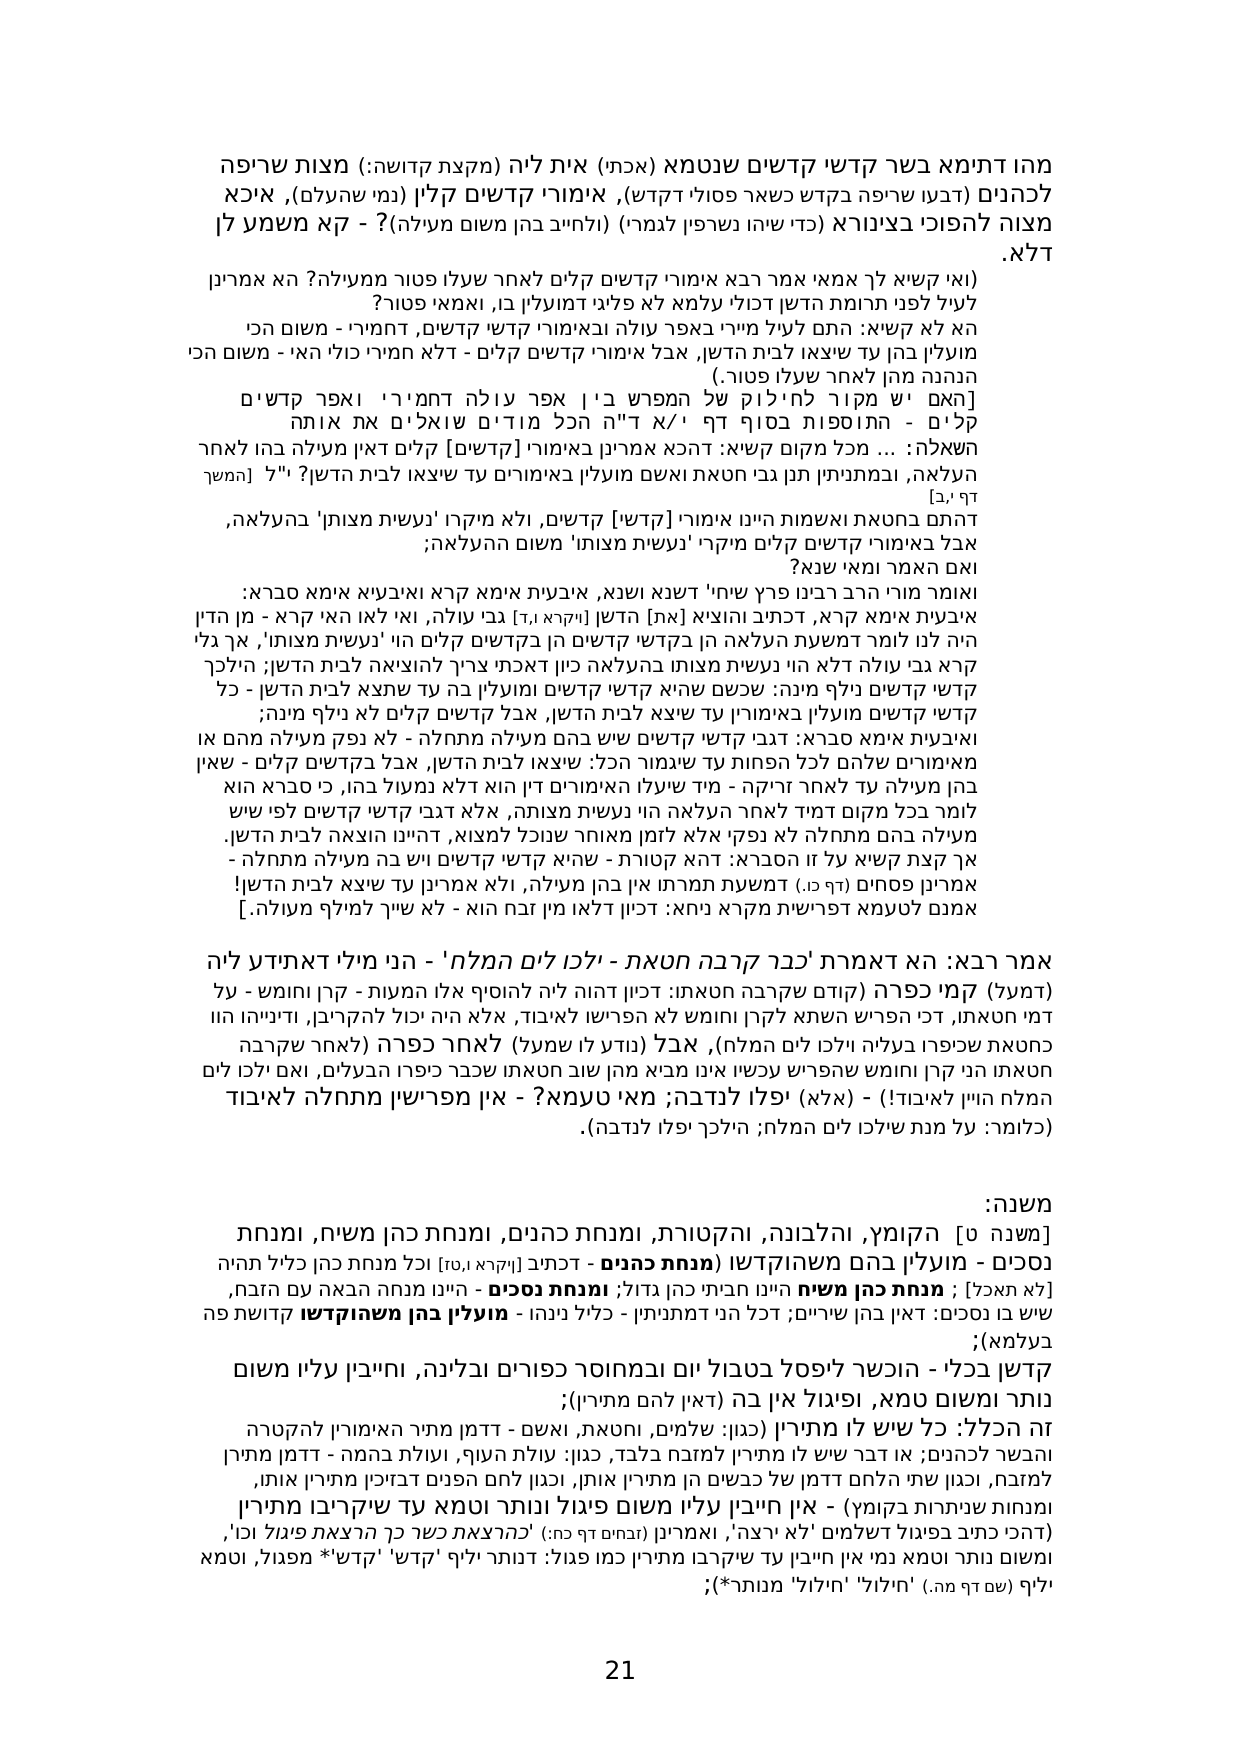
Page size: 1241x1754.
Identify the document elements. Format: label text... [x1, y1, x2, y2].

text איבעית אימא קרא, דכתיב והוציא [את] הדשן [ויקרא ו,ד] גבי עולה, ואי לאו האי קרא - מן הדין היה לנו לומר דמשעת העלאה הן בקדשי קדשים הן בקדשים קלים הוי 'נעשית מצותו', אך גלי קרא גבי עולה דלא הוי נעשית מצותו בהעלאה כיון דאכתי צריך להוציאה לבית הדשן; הילכך קדשי קדשים נילף מינה: שכשם שהיא קדשי קדשים ומועלין בה עד שתצא לבית הדשן - כל קדשי קדשים מועלין באימורין עד שיצא לבית הדשן, אבל קדשים קלים לא נילף מינה; [187, 604, 978, 726]
text ואיבעית אימא סברא: דגבי קדשי קדשים שיש בהם מעילה מתחלה - לא נפק מעילה מהם או מאימורים שלהם לכל הפחות עד שיגמור הכל: שיצאו לבית הדשן, אבל בקדשים קלים - שאין בהן מעילה עד לאחר זריקה - מיד שיעלו האימורים דין הוא דלא נמעול בהו, כי סברא הוא לומר בכל מקום דמיד לאחר העלאה הוי נעשית מצותה, אלא דגבי קדשי קדשים לפי שיש מעילה בהם מתחלה לא נפקי אלא לזמן מאוחר שנוכל למצוא, דהיינו הוצאה לבית הדשן. [187, 726, 978, 847]
text זה הכלל: כל שיש לו מתירין (כגון: שלמים, וחטאת, ואשם - דדמן מתיר האימורין להקטרה והבשר לכהנים; או דבר שיש לו מתירין למזבח בלבד, כגון: עולת העוף, ועולת בהמה - דדמן מתירן למזבח, וכגון שתי הלחם דדמן של כבשים הן מתירין אותן, וכגון לחם הפנים דבזיכין מתירין אותו, ומנחות שניתרות בקומץ) - אין חייבין עליו משום פיגול ונותר וטמא עד שיקריבו מתירין (דהכי כתיב בפיגול דשלמים 'לא ירצה', ואמרינן (זבחים דף כח:) 'כהרצאת כשר כך הרצאת פיגול וכו', ומשום נותר וטמא נמי אין חייבין עד שיקרבו מתירין כמו פגול: דנותר יליף 'קדש' 'קדש'* מפגול, וטמא יליף (שם דף מה.) 'חילול' 'חילול' מנותר*); [187, 1413, 1053, 1598]
text משנה: [187, 1189, 1053, 1218]
text ואומר מורי הרב רבינו פרץ שיחי' דשנא ושנא, איבעית אימא קרא ואיבעיא אימא סברא: [187, 580, 978, 604]
text קדשן בכלי - הוכשר ליפסל בטבול יום ובמחוסר כפורים ובלינה, וחייבין עליו משום נותר ומשום טמא, ופיגול אין בה (דאין להם מתירין); [187, 1355, 1053, 1413]
text מהו דתימא בשר קדשי קדשים שנטמא (אכתי) אית ליה (מקצת קדושה:) מצות שריפה לכהנים (דבעו שריפה בקדש כשאר פסולי דקדש), אימורי קדשים קלין (נמי שהעלם), איכא מצוה להפוכי בצינורא (כדי שיהו נשרפין לגמרי) (ולחייב בהן משום מעילה)? - קא משמע לן דלא. [187, 150, 1053, 267]
text אמנם לטעמא דפרישית מקרא ניחא: דכיון דלאו מין זבח הוא - לא שייך למילף מעולה.] [187, 896, 978, 922]
text אך קצת קשיא על זו הסברא: דהא קטורת - שהיא קדשי קדשים ויש בה מעילה מתחלה - אמרינן פסחים (דף כו.) דמשעת תמרתו אין בהן מעילה, ולא אמרינן עד שיצא לבית הדשן! [187, 847, 978, 896]
text ואם האמר ומאי שנא? [187, 555, 978, 580]
text [משנה ט] הקומץ, והלבונה, והקטורת, ומנחת כהנים, ומנחת כהן משיח, ומנחת נסכים - מועלין בהם משהוקדשו (מנחת כהנים - דכתיב [ןיקרא ו,טז] וכל מנחת כהן כליל תהיה [לא תאכל] ; מנחת כהן משיח היינו חביתי כהן גדול; ומנחת נסכים - היינו מנחה הבאה עם הזבח, שיש בו נסכים: דאין בהן שיריים; דכל הני דמתניתין - כליל נינהו - מועלין בהן משהוקדשו קדושת פה בעלמא); [187, 1218, 1053, 1355]
text (ואי קשיא לך אמאי אמר רבא אימורי קדשים קלים לאחר שעלו פטור ממעילה? הא אמרינן לעיל לפני תרומת הדשן דכולי עלמא לא פליגי דמועלין בו, ואמאי פטור? [187, 267, 978, 316]
text דהתם בחטאת ואשמות היינו אימורי [קדשי] קדשים, ולא מיקרו 'נעשית מצותן' בהעלאה, אבל באימורי קדשים קלים מיקרי 'נעשית מצותו' משום ההעלאה; [187, 507, 978, 555]
text הא לא קשיא: התם לעיל מיירי באפר עולה ובאימורי קדשי קדשים, דחמירי - משום הכי מועלין בהן עד שיצאו לבית הדשן, אבל אימורי קדשים קלים - דלא חמירי כולי האי - משום הכי הנהנה מהן לאחר שעלו פטור.) [187, 316, 978, 388]
text [האם יש מקור לחילוק של המפרש בין אפר עולה דחמירי ואפר קדשים קלים - התוספות בסוף דף י/א ד"ה הכל מודים שואלים את אותה השאלה: ... מכל מקום קשיא: דהכא אמרינן באימורי [קדשים] קלים דאין מעילה בהו לאחר העלאה, ובמתניתין תנן גבי חטאת ואשם מועלין באימורים עד שיצאו לבית הדשן? י"ל [המשך דף י,ב] [187, 388, 978, 507]
text אמר רבא: הא דאמרת 'כבר קרבה חטאת - ילכו לים המלח' - הני מילי דאתידע ליה (דמעל) קמי כפרה (קודם שקרבה חטאתו: דכיון דהוה ליה להוסיף אלו המעות - קרן וחומש - על דמי חטאתו, דכי הפריש השתא לקרן וחומש לא הפרישו לאיבוד, אלא היה יכול להקריבן, ודינייהו הוו כחטאת שכיפרו בעליה וילכו לים המלח), אבל (נודע לו שמעל) לאחר כפרה (לאחר שקרבה חטאתו הני קרן וחומש שהפריש עכשיו אינו מביא מהן שוב חטאתו שכבר כיפרו הבעלים, ואם ילכו לים המלח הויין לאיבוד!) - (אלא) יפלו לנדבה; מאי טעמא? - אין מפרישין מתחלה לאיבוד (כלומר: על מנת שילכו לים המלח; הילכך יפלו לנדבה). [187, 946, 1053, 1141]
